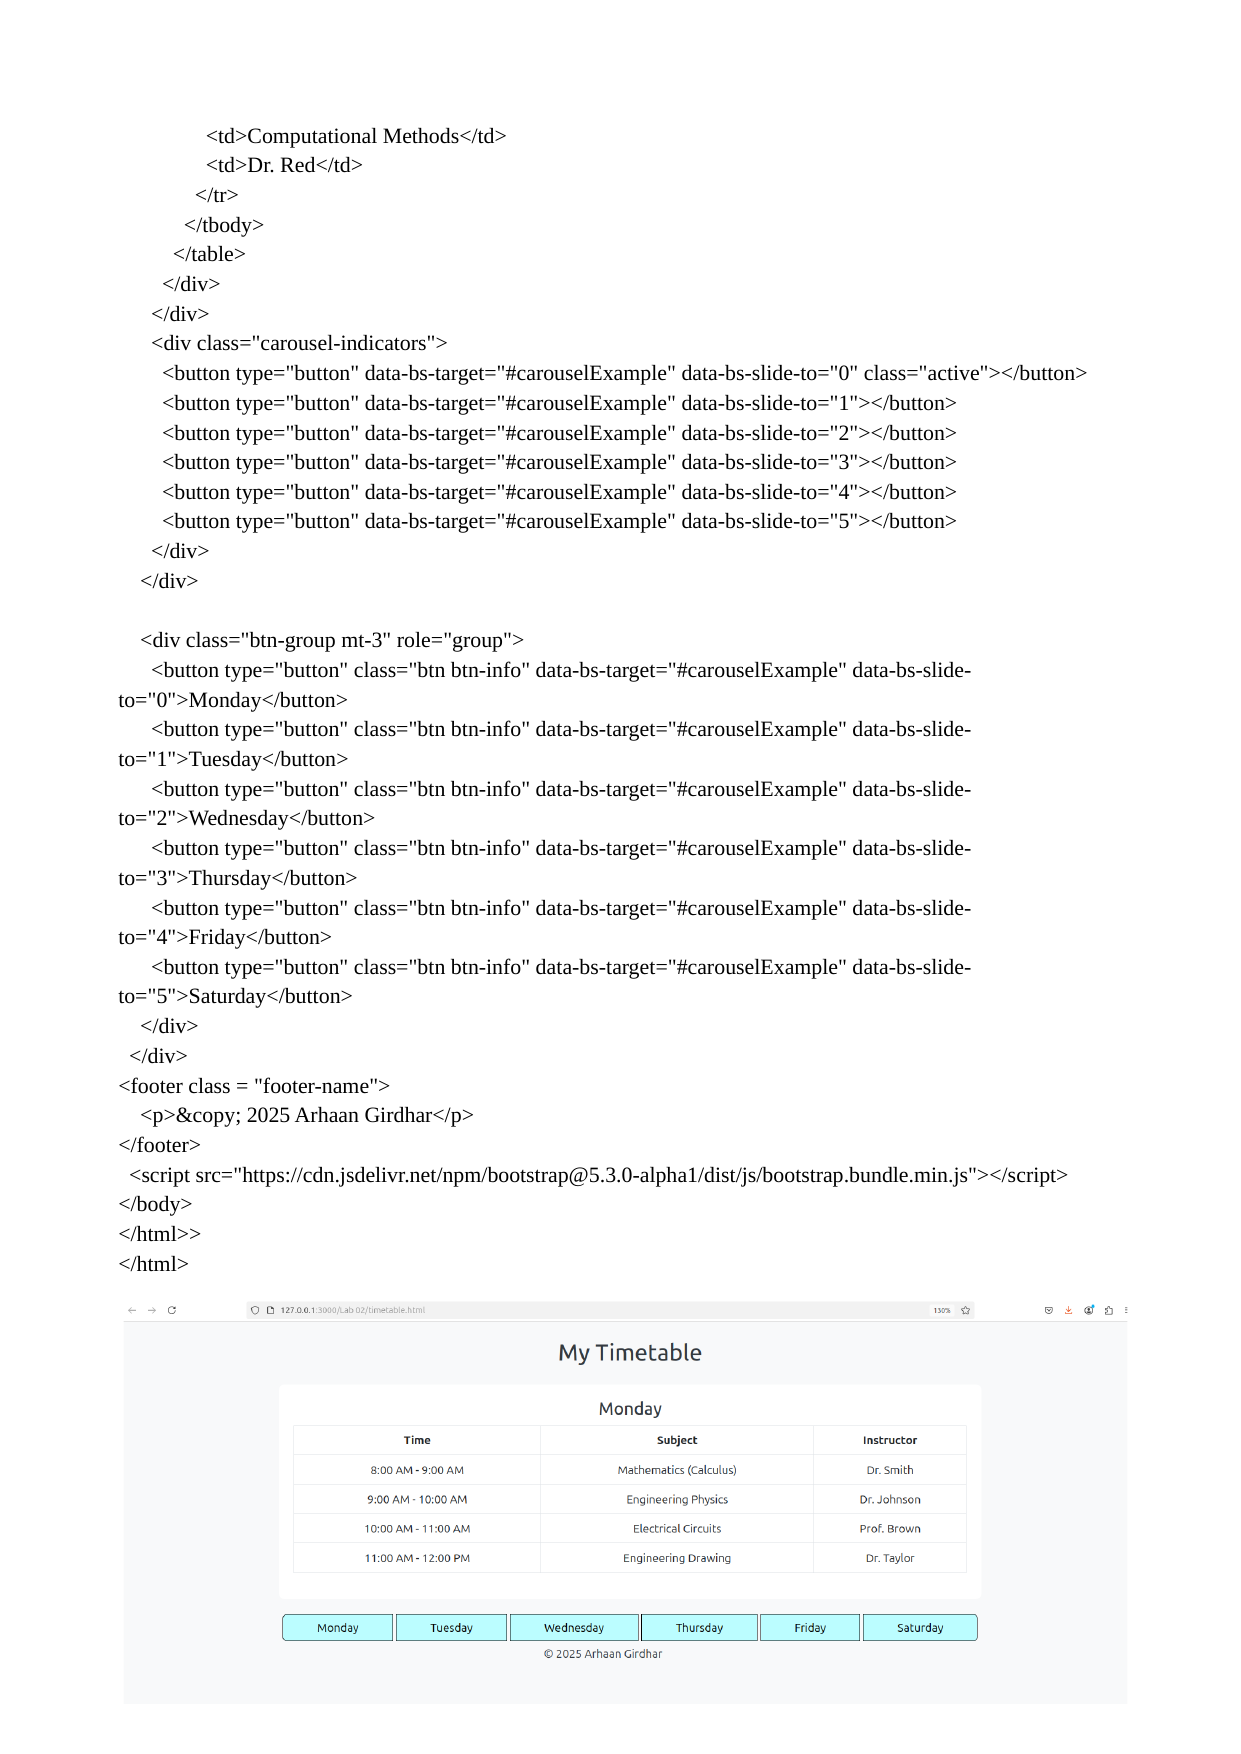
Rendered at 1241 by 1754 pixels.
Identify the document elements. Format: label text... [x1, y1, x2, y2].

text <button type="button" class="btn btn-info" data-bs-target="#carouselExample" data-bs-slide-to="2">Wednesday</button> [118, 771, 1122, 831]
text <button type="button" class="btn btn-info" data-bs-target="#carouselExample" data-bs-slide-to="4">Friday</button> [118, 890, 1122, 949]
text </body> [118, 1187, 1122, 1217]
text </div> [118, 1038, 1122, 1068]
text <script src="https://cdn.jsdelivr.net/npm/bootstrap@5.3.0-alpha1/dist/js/bootstrap.bundle.min.js"></script> [118, 1157, 1122, 1187]
text <td>Computational Methods</td> [118, 118, 1122, 148]
text <button type="button" class="btn btn-info" data-bs-target="#carouselExample" data-bs-slide-to="5">Saturday</button> [118, 949, 1122, 1009]
text </tr> [118, 177, 1122, 207]
text </div> [118, 296, 1122, 326]
text <button type="button" data-bs-target="#carouselExample" data-bs-slide-to="4"></button> [118, 474, 1122, 504]
text <p>&copy; 2025 Arhaan Girdhar</p> [118, 1098, 1122, 1127]
text </div> [118, 563, 1122, 593]
text <button type="button" class="btn btn-info" data-bs-target="#carouselExample" data-bs-slide-to="3">Thursday</button> [118, 831, 1122, 890]
text <button type="button" data-bs-target="#carouselExample" data-bs-slide-to="0" class="active"></button> [118, 356, 1122, 385]
text </table> [118, 237, 1122, 267]
text <footer class = "footer-name"> [118, 1068, 1122, 1098]
text <button type="button" data-bs-target="#carouselExample" data-bs-slide-to="1"></button> [118, 385, 1122, 415]
text <button type="button" data-bs-target="#carouselExample" data-bs-slide-to="5"></button> [118, 504, 1122, 534]
text </footer> [118, 1127, 1122, 1157]
text </div> [118, 1009, 1122, 1038]
text <td>Dr. Red</td> [118, 148, 1122, 177]
picture [123, 1301, 1128, 1704]
text <button type="button" data-bs-target="#carouselExample" data-bs-slide-to="2"></button> [118, 415, 1122, 445]
text <button type="button" data-bs-target="#carouselExample" data-bs-slide-to="3"></button> [118, 445, 1122, 474]
text </div> [118, 267, 1122, 296]
text <button type="button" class="btn btn-info" data-bs-target="#carouselExample" data-bs-slide-to="1">Tuesday</button> [118, 712, 1122, 771]
text <div class="carousel-indicators"> [118, 326, 1122, 356]
text <div class="btn-group mt-3" role="group"> [118, 623, 1122, 652]
text </html> [118, 1246, 1122, 1276]
text <button type="button" class="btn btn-info" data-bs-target="#carouselExample" data-bs-slide-to="0">Monday</button> [118, 652, 1122, 712]
text </div> [118, 534, 1122, 563]
text </tbody> [118, 207, 1122, 237]
text </html>> [118, 1217, 1122, 1246]
